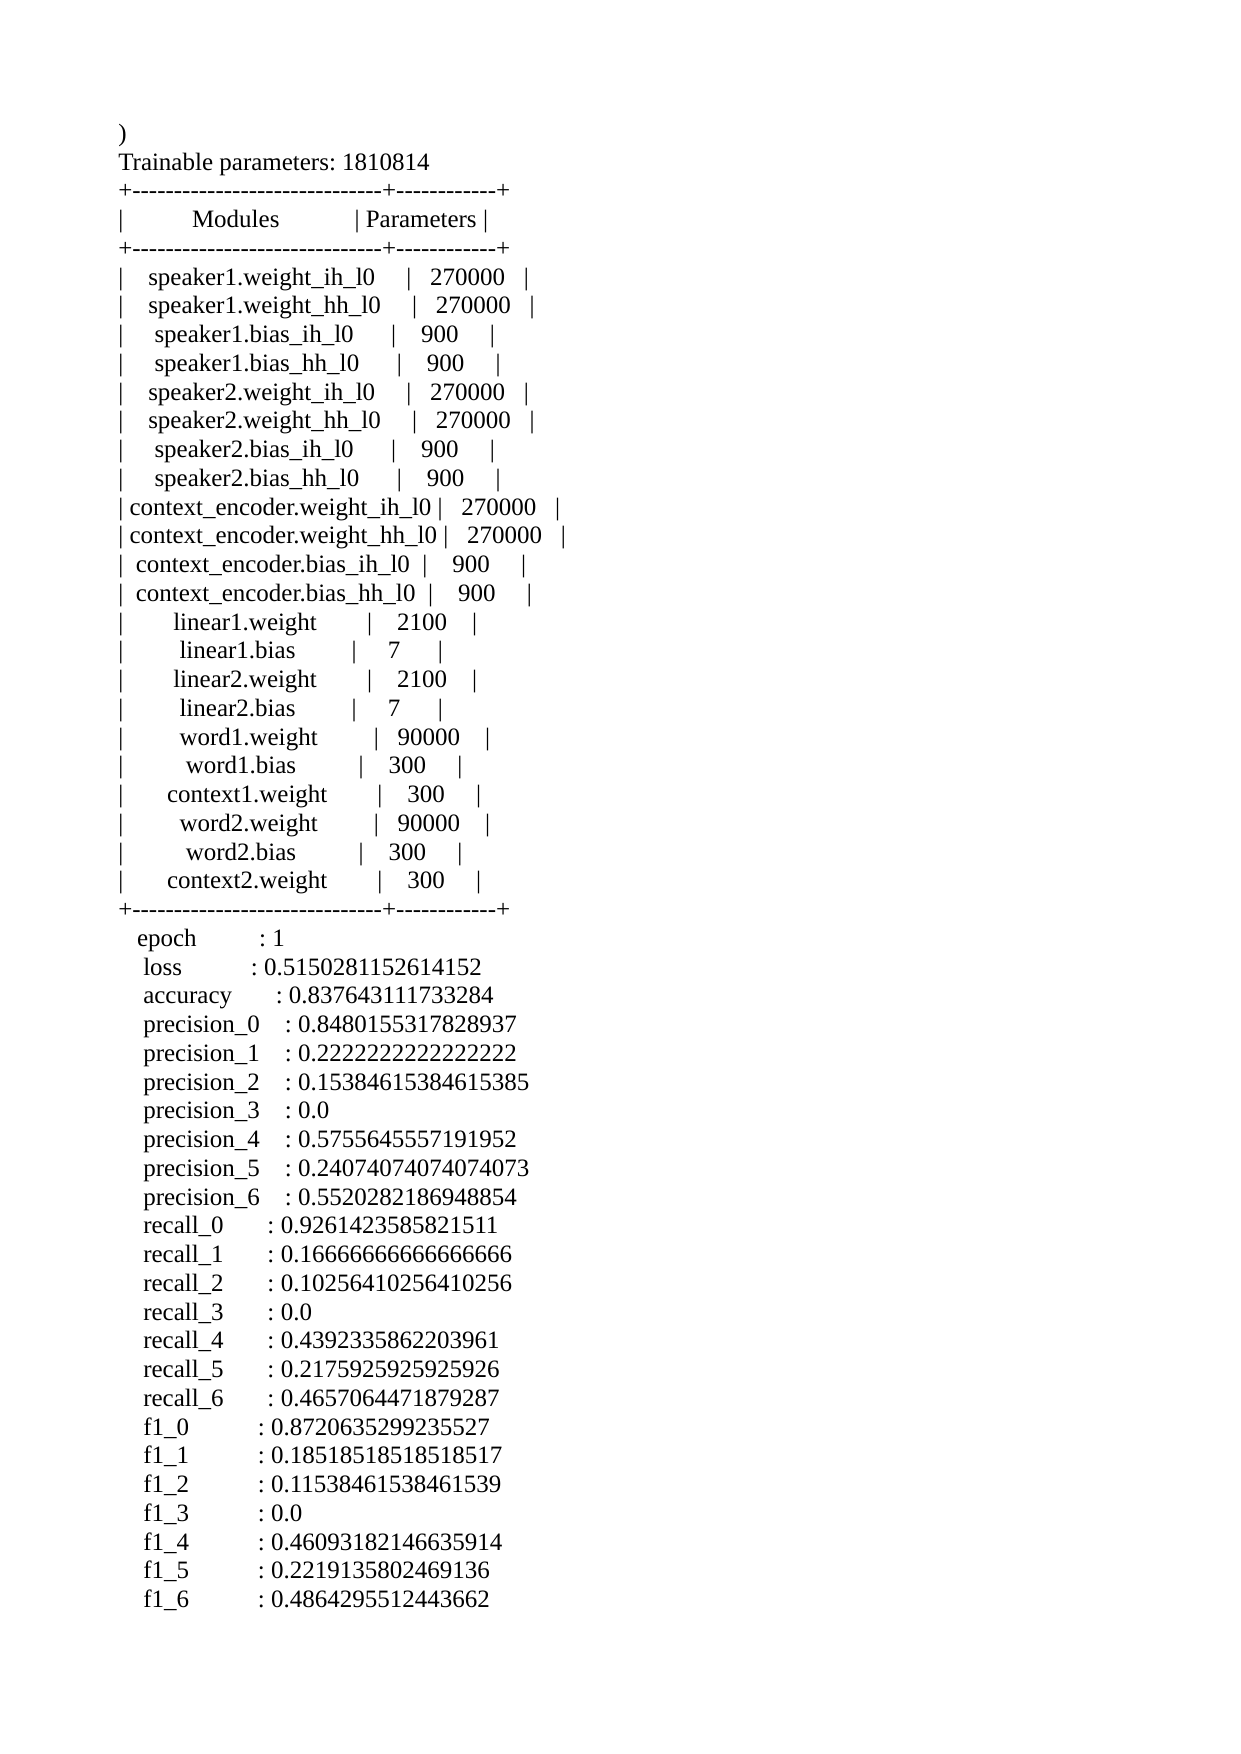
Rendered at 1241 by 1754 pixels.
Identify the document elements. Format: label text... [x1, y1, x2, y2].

text +------------------------------+------------+ [118, 176, 1122, 204]
text | speaker1.bias_ih_l0 | 900 | [118, 319, 1122, 348]
text f1_2 : 0.11538461538461539 [118, 1469, 1122, 1498]
text | speaker1.weight_ih_l0 | 270000 | [118, 262, 1122, 291]
text ) [118, 118, 1122, 147]
text precision_5 : 0.24074074074074073 [118, 1153, 1122, 1182]
text | linear2.bias | 7 | [118, 693, 1122, 722]
text | speaker2.bias_hh_l0 | 900 | [118, 463, 1122, 492]
text f1_3 : 0.0 [118, 1498, 1122, 1527]
text | speaker2.bias_ih_l0 | 900 | [118, 434, 1122, 463]
text f1_5 : 0.2219135802469136 [118, 1556, 1122, 1584]
text | context_encoder.weight_hh_l0 | 270000 | [118, 521, 1122, 549]
text f1_1 : 0.18518518518518517 [118, 1441, 1122, 1469]
text +------------------------------+------------+ [118, 894, 1122, 923]
text precision_4 : 0.5755645557191952 [118, 1124, 1122, 1153]
text accuracy : 0.837643111733284 [118, 981, 1122, 1009]
text epoch : 1 [118, 923, 1122, 952]
text | context2.weight | 300 | [118, 866, 1122, 894]
text f1_0 : 0.8720635299235527 [118, 1412, 1122, 1441]
text recall_0 : 0.9261423585821511 [118, 1211, 1122, 1239]
text | word2.bias | 300 | [118, 837, 1122, 866]
text recall_6 : 0.4657064471879287 [118, 1383, 1122, 1412]
text | speaker1.weight_hh_l0 | 270000 | [118, 291, 1122, 319]
text | speaker1.bias_hh_l0 | 900 | [118, 348, 1122, 377]
text | speaker2.weight_hh_l0 | 270000 | [118, 406, 1122, 434]
text f1_6 : 0.4864295512443662 [118, 1584, 1122, 1613]
text | word1.bias | 300 | [118, 751, 1122, 779]
text +------------------------------+------------+ [118, 233, 1122, 262]
text | word2.weight | 90000 | [118, 808, 1122, 837]
text | linear2.weight | 2100 | [118, 664, 1122, 693]
text | linear1.bias | 7 | [118, 636, 1122, 664]
text precision_1 : 0.2222222222222222 [118, 1038, 1122, 1067]
text recall_2 : 0.10256410256410256 [118, 1268, 1122, 1297]
text precision_3 : 0.0 [118, 1096, 1122, 1124]
text | context_encoder.bias_ih_l0 | 900 | [118, 549, 1122, 578]
text recall_1 : 0.16666666666666666 [118, 1239, 1122, 1268]
text precision_0 : 0.8480155317828937 [118, 1009, 1122, 1038]
text | context_encoder.weight_ih_l0 | 270000 | [118, 492, 1122, 521]
text | linear1.weight | 2100 | [118, 607, 1122, 636]
text loss : 0.5150281152614152 [118, 952, 1122, 981]
text recall_3 : 0.0 [118, 1297, 1122, 1326]
text Trainable parameters: 1810814 [118, 147, 1122, 176]
text precision_2 : 0.15384615384615385 [118, 1067, 1122, 1096]
text | speaker2.weight_ih_l0 | 270000 | [118, 377, 1122, 406]
text recall_4 : 0.4392335862203961 [118, 1326, 1122, 1354]
text f1_4 : 0.46093182146635914 [118, 1527, 1122, 1556]
text | context_encoder.bias_hh_l0 | 900 | [118, 578, 1122, 607]
text | context1.weight | 300 | [118, 779, 1122, 808]
text precision_6 : 0.5520282186948854 [118, 1182, 1122, 1211]
text recall_5 : 0.2175925925925926 [118, 1354, 1122, 1383]
text | Modules | Parameters | [118, 204, 1122, 233]
text | word1.weight | 90000 | [118, 722, 1122, 751]
